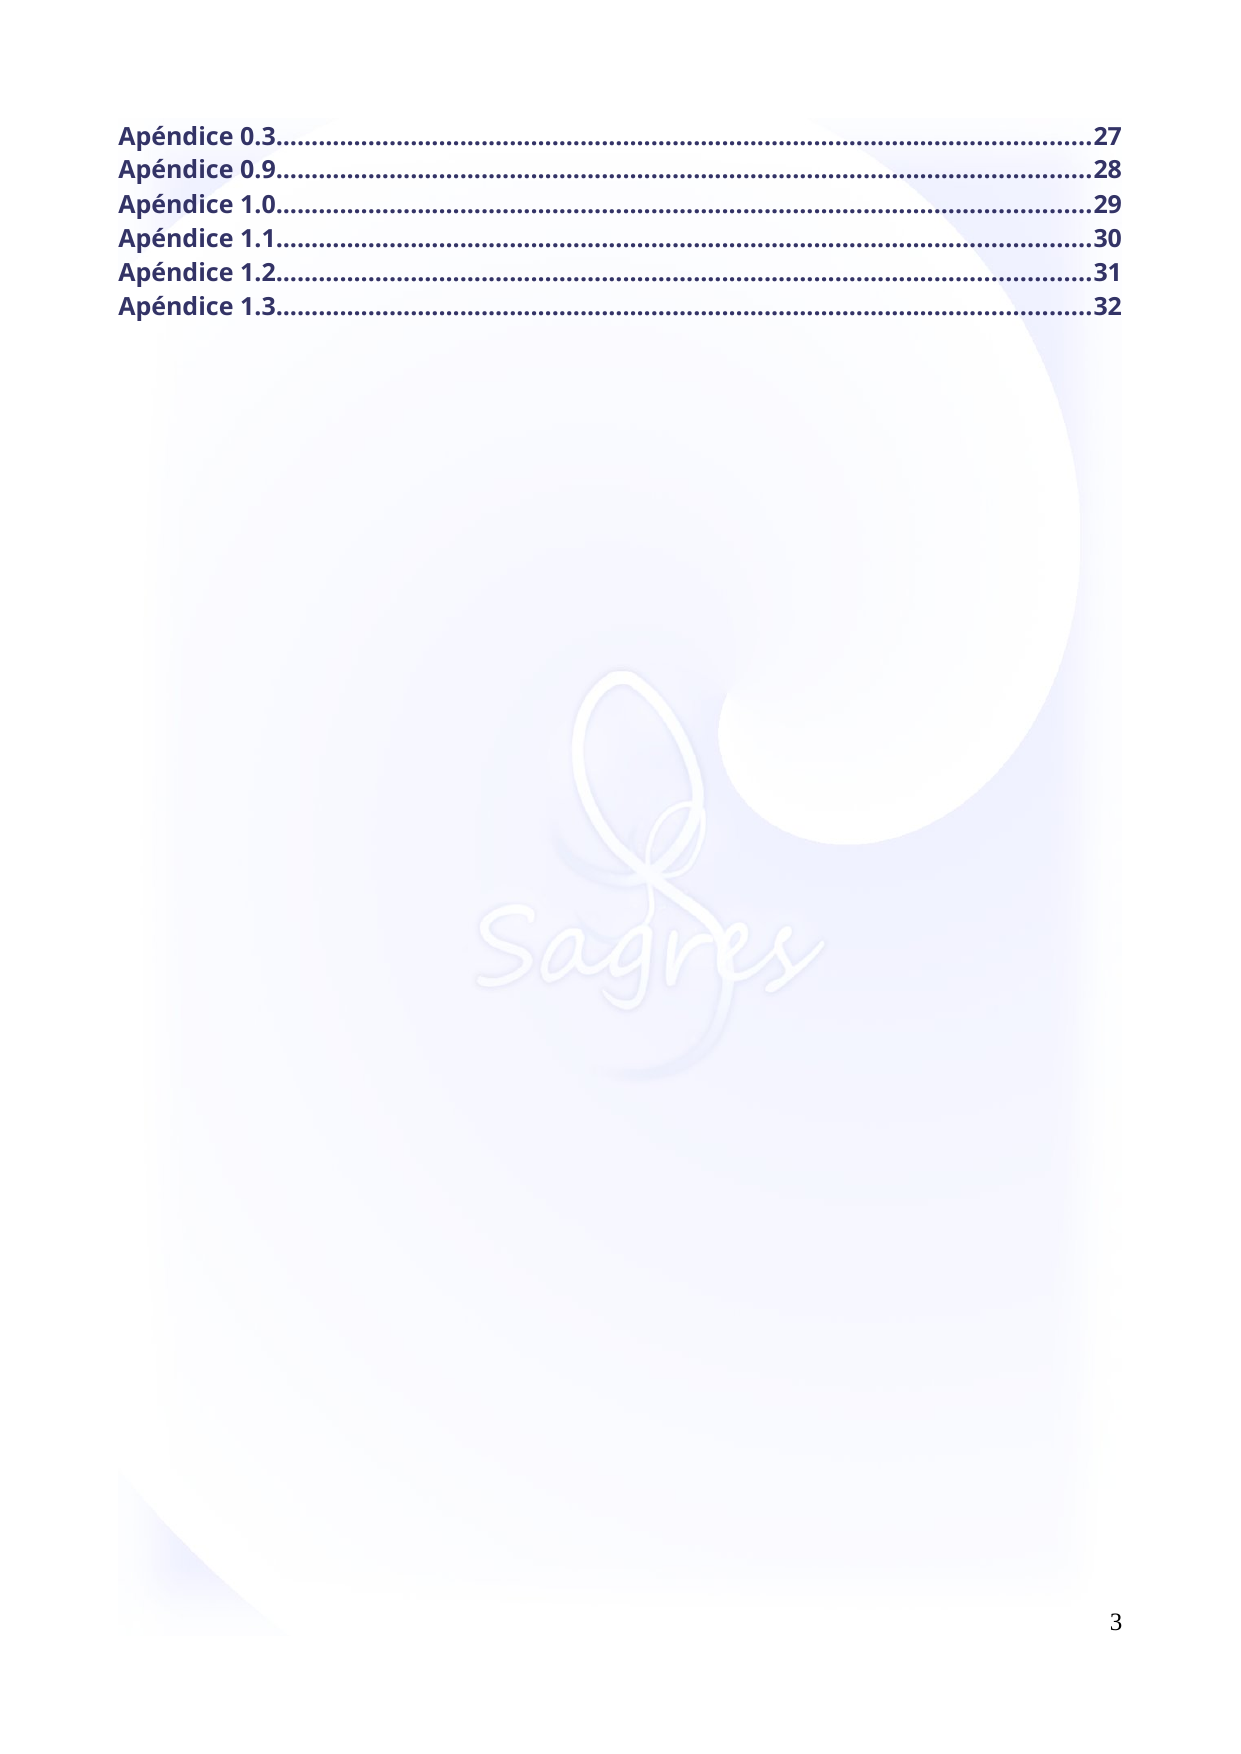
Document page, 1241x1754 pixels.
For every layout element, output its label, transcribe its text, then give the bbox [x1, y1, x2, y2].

text Apéndice 0.3 27 [118, 118, 1122, 152]
text Apéndice 1.3 32 [118, 288, 1122, 322]
text Apéndice 1.0 29 [118, 186, 1122, 220]
text Apéndice 1.2 31 [118, 254, 1122, 288]
picture [118, 322, 1122, 1636]
text Apéndice 1.1 30 [118, 220, 1122, 254]
text Apéndice 0.9 28 [118, 152, 1122, 186]
